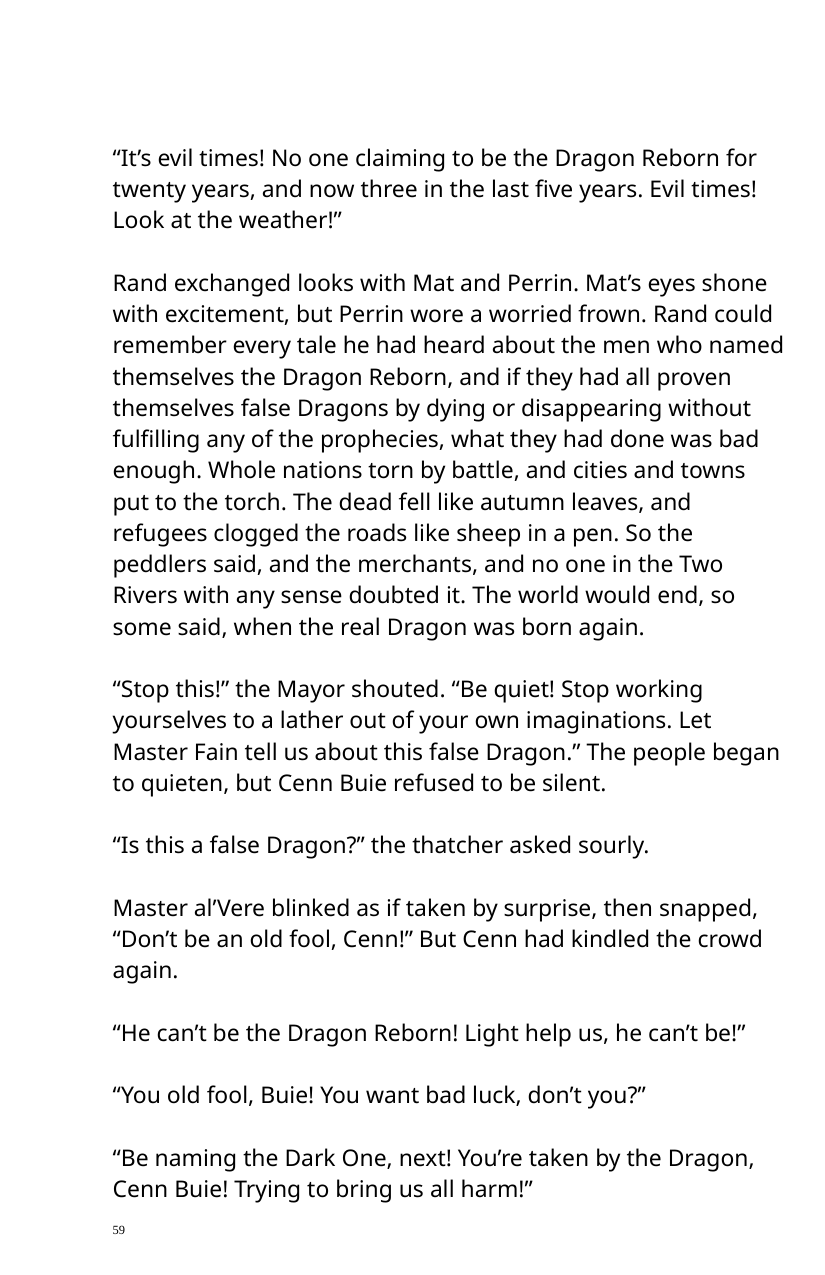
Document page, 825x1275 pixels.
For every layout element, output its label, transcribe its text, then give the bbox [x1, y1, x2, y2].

text Rand exchanged looks with Mat and Perrin. Mat’s eyes shone with excitement, but Perrin wore a worried frown. Rand could remember every tale he had heard about the men who named themselves the Dragon Reborn, and if they had all proven themselves false Dragons by dying or disappearing without fulfilling any of the prophecies, what they had done was bad enough. Whole nations torn by battle, and cities and towns put to the torch. The dead fell like autumn leaves, and refugees clogged the roads like sheep in a pen. So the peddlers said, and the merchants, and no one in the Two Rivers with any sense doubted it. The world would end, so some said, when the real Dragon was born again. [112, 267, 787, 642]
text “He can’t be the Dragon Reborn! Light help us, he can’t be!” [112, 1017, 787, 1048]
text “It’s evil times! No one claiming to be the Dragon Reborn for twenty years, and now three in the last five years. Evil times! Look at the weather!” [112, 142, 787, 236]
text “You old fool, Buie! You want bad luck, don’t you?” [112, 1079, 787, 1111]
text Master al’Vere blinked as if taken by surprise, then snapped, “Don’t be an old fool, Cenn!” But Cenn had kindled the crowd again. [112, 892, 787, 986]
text “Be naming the Dark One, next! You’re taken by the Dragon, Cenn Buie! Trying to bring us all harm!” [112, 1142, 787, 1204]
text “Stop this!” the Mayor shouted. “Be quiet! Stop working yourselves to a lather out of your own imaginations. Let Master Fain tell us about this false Dragon.” The people began to quieten, but Cenn Buie refused to be silent. [112, 673, 787, 798]
text “Is this a false Dragon?” the thatcher asked sourly. [112, 829, 787, 861]
